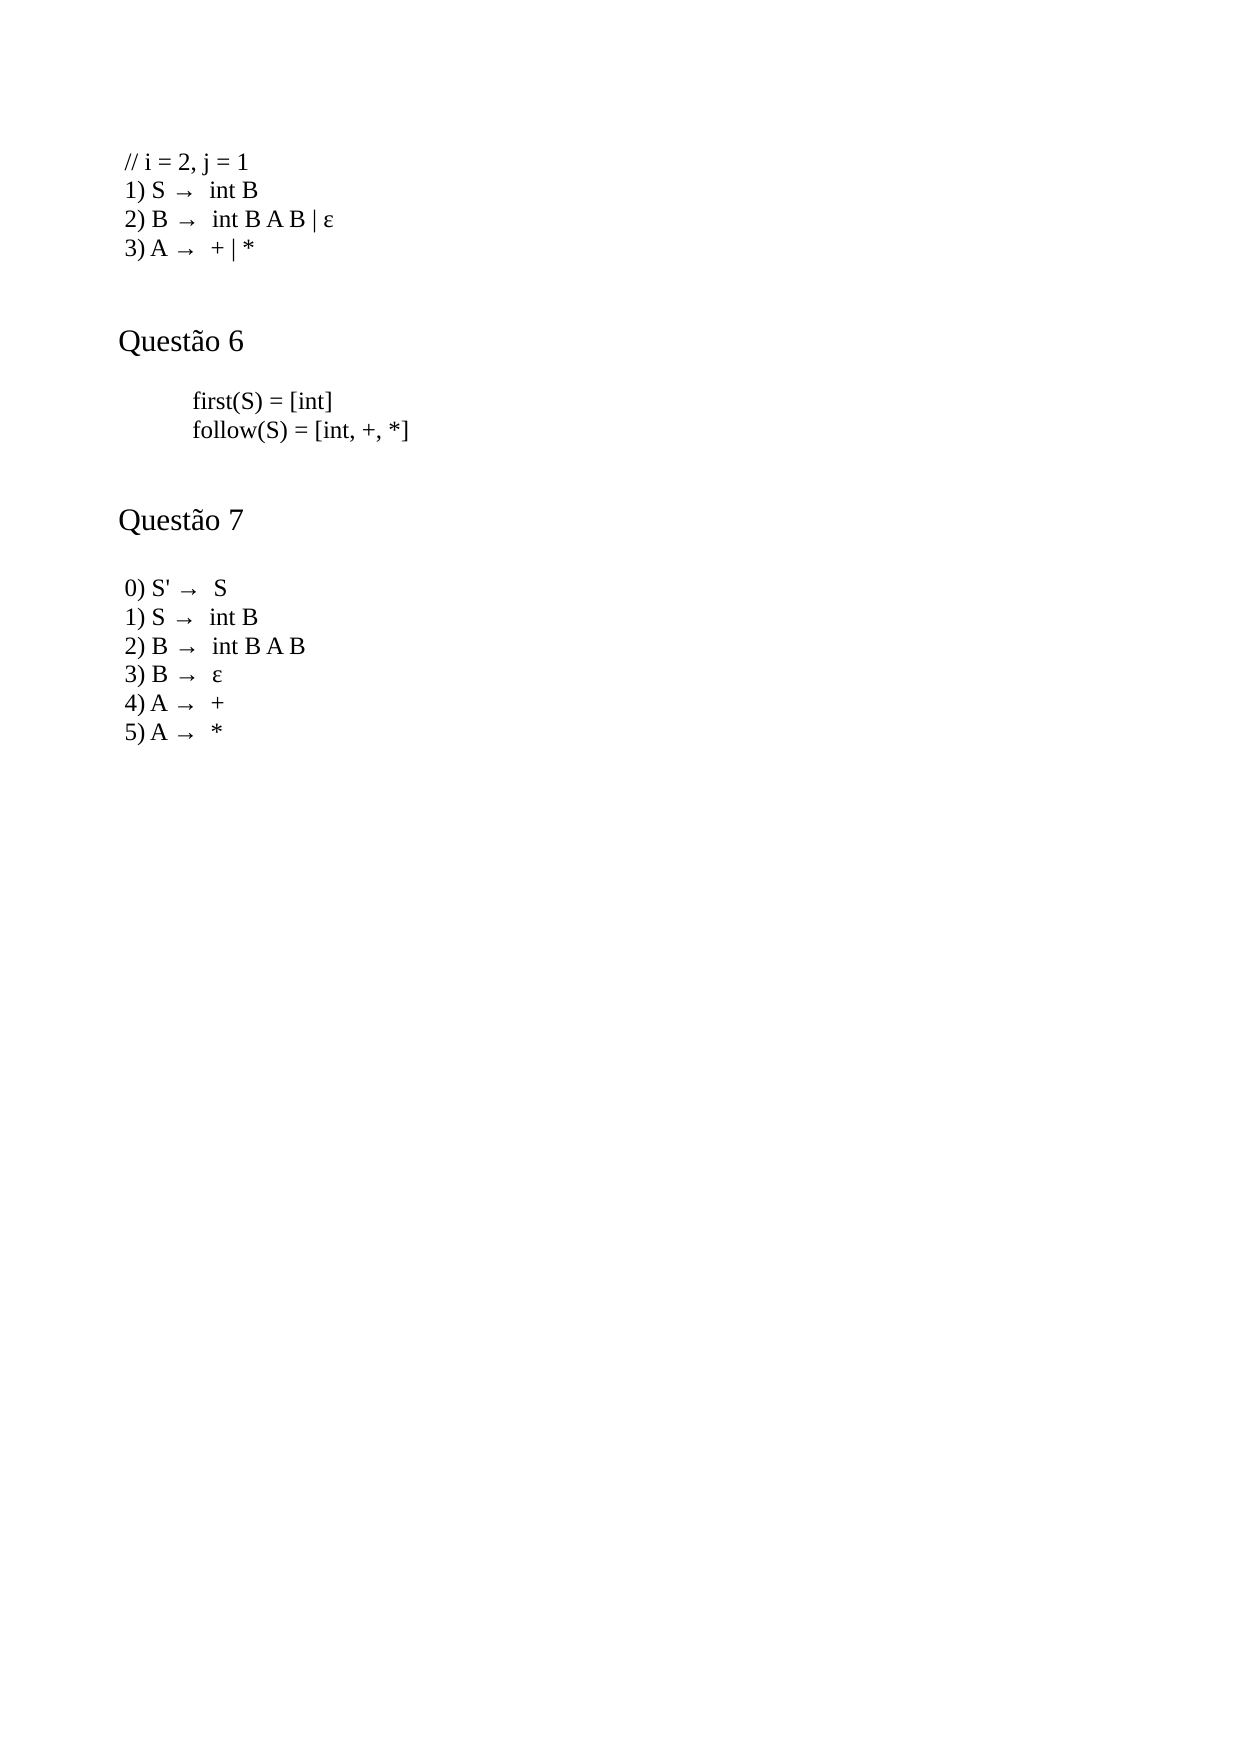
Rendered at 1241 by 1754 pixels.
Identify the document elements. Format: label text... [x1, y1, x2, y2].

text follow(S) = [int, +, *] [118, 415, 1122, 444]
text Questão 7 [118, 501, 1122, 537]
text 0) S' → S [118, 573, 1122, 602]
text 2) B → int B A B [118, 631, 1122, 659]
text 1) S → int B [118, 176, 1122, 204]
text Questão 6 [118, 322, 1122, 358]
text 5) A → * [118, 717, 1122, 746]
text 1) S → int B [118, 602, 1122, 631]
text 3) A → + | * [118, 233, 1122, 262]
text first(S) = [int] [118, 386, 1122, 415]
text // i = 2, j = 1 [118, 147, 1122, 176]
text 2) B → int B A B | ε [118, 204, 1122, 233]
text 4) A → + [118, 688, 1122, 717]
text 3) B → ε [118, 659, 1122, 688]
